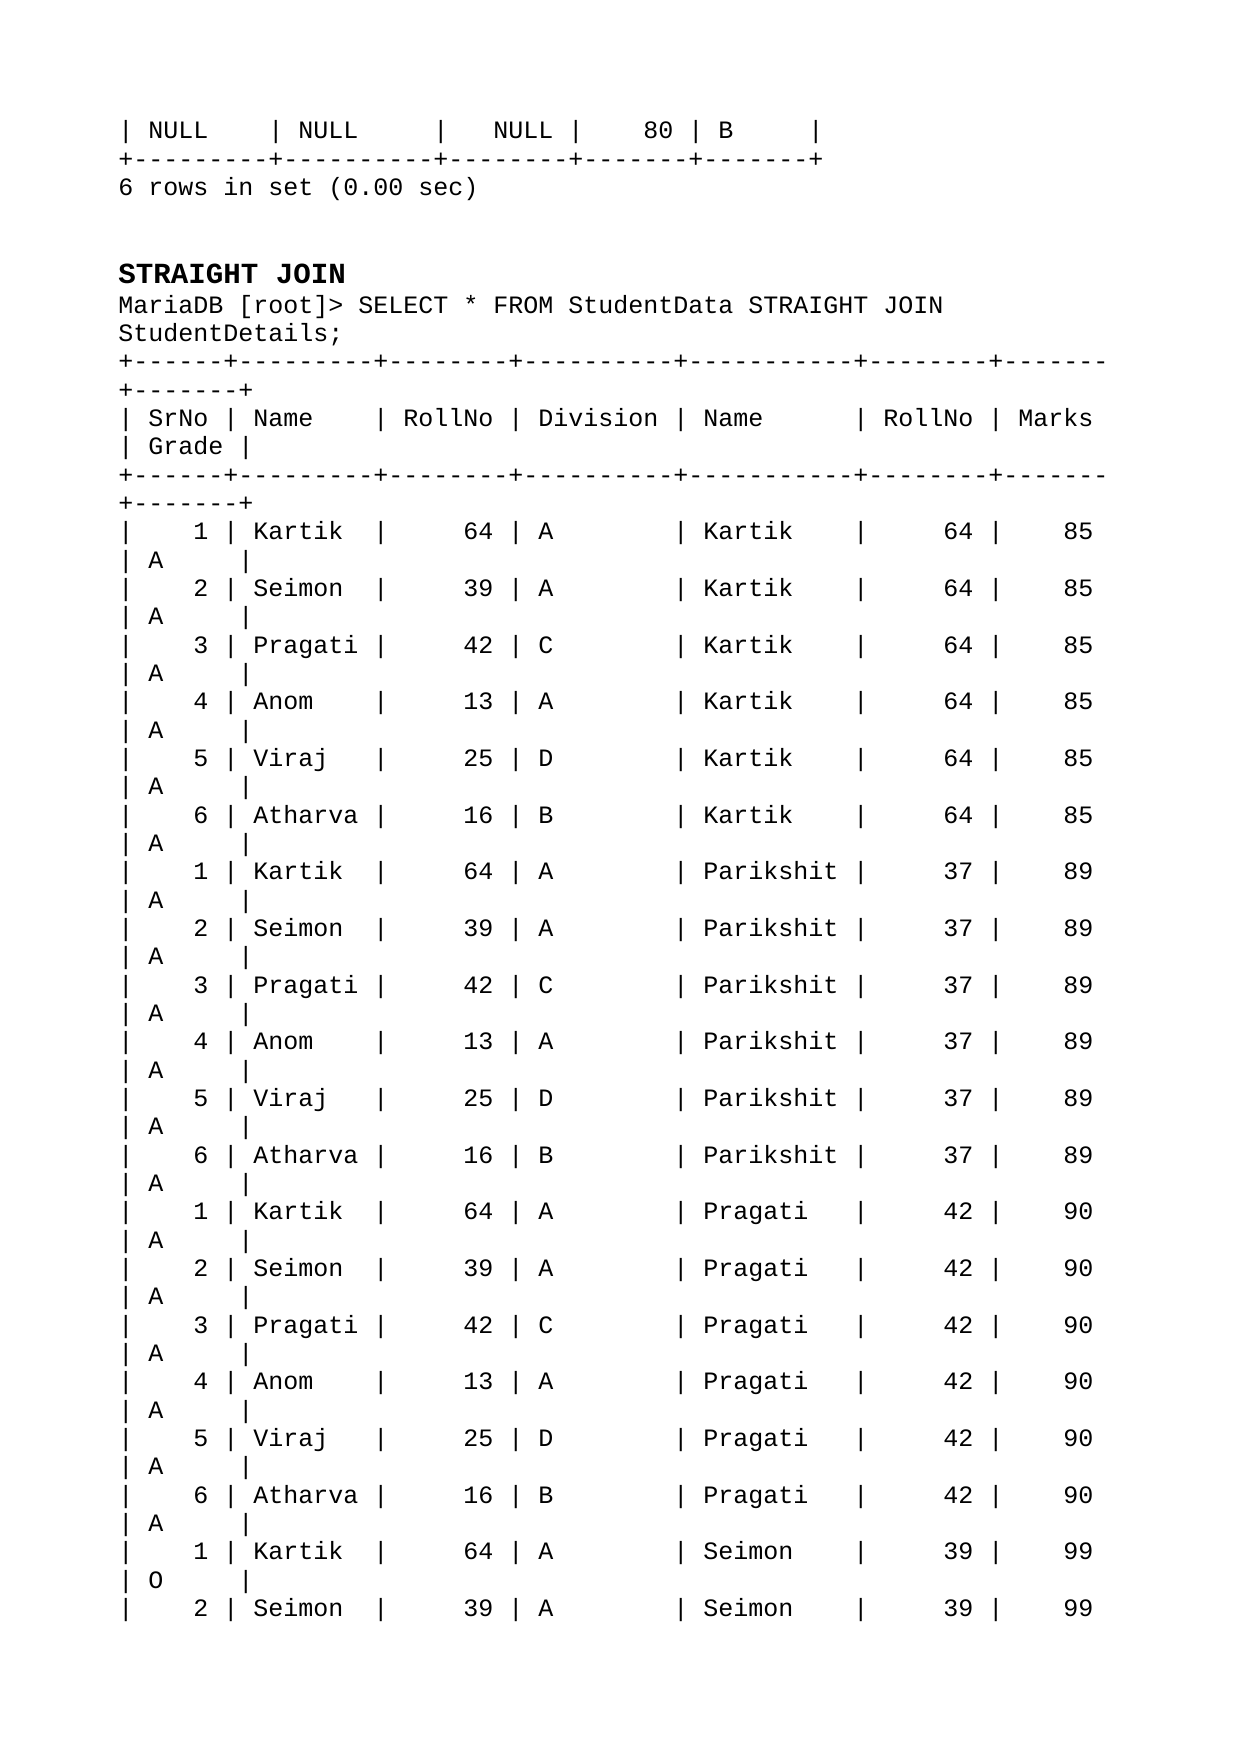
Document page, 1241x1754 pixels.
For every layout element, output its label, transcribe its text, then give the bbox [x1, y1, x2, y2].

text | 3 | Pragati | 42 | C | Pragati | 42 | 90 | A | [118, 1312, 1122, 1369]
text +---------+----------+--------+-------+-------+ [118, 146, 1122, 175]
text | 6 | Atharva | 16 | B | Kartik | 64 | 85 | A | [118, 802, 1122, 859]
text STRAIGHT JOIN [118, 259, 1122, 292]
text | 6 | Atharva | 16 | B | Parikshit | 37 | 89 | A | [118, 1142, 1122, 1199]
text | 5 | Viraj | 25 | D | Pragati | 42 | 90 | A | [118, 1426, 1122, 1482]
text | 4 | Anom | 13 | A | Kartik | 64 | 85 | A | [118, 689, 1122, 746]
text | SrNo | Name | RollNo | Division | Name | RollNo | Marks | Grade | [118, 406, 1122, 462]
text | 1 | Kartik | 64 | A | Pragati | 42 | 90 | A | [118, 1199, 1122, 1256]
text | 1 | Kartik | 64 | A | Kartik | 64 | 85 | A | [118, 519, 1122, 576]
text | 3 | Pragati | 42 | C | Kartik | 64 | 85 | A | [118, 632, 1122, 689]
text | 1 | Kartik | 64 | A | Parikshit | 37 | 89 | A | [118, 859, 1122, 916]
text | 5 | Viraj | 25 | D | Kartik | 64 | 85 | A | [118, 746, 1122, 802]
text 6 rows in set (0.00 sec) [118, 175, 1122, 203]
text | 5 | Viraj | 25 | D | Parikshit | 37 | 89 | A | [118, 1086, 1122, 1142]
text | 1 | Kartik | 64 | A | Seimon | 39 | 99 | O | [118, 1539, 1122, 1596]
text | 2 | Seimon | 39 | A | Seimon | 39 | 99 [118, 1596, 1122, 1624]
text | 3 | Pragati | 42 | C | Parikshit | 37 | 89 | A | [118, 972, 1122, 1029]
text | 4 | Anom | 13 | A | Pragati | 42 | 90 | A | [118, 1369, 1122, 1426]
text +------+---------+--------+----------+-----------+--------+-------+-------+ [118, 349, 1122, 406]
text MariaDB [root]> SELECT * FROM StudentData STRAIGHT JOIN StudentDetails; [118, 292, 1122, 349]
text | NULL | NULL | NULL | 80 | B | [118, 118, 1122, 146]
text | 2 | Seimon | 39 | A | Pragati | 42 | 90 | A | [118, 1256, 1122, 1312]
text | 4 | Anom | 13 | A | Parikshit | 37 | 89 | A | [118, 1029, 1122, 1086]
text | 2 | Seimon | 39 | A | Kartik | 64 | 85 | A | [118, 576, 1122, 632]
text +------+---------+--------+----------+-----------+--------+-------+-------+ [118, 462, 1122, 519]
text | 6 | Atharva | 16 | B | Pragati | 42 | 90 | A | [118, 1482, 1122, 1539]
text | 2 | Seimon | 39 | A | Parikshit | 37 | 89 | A | [118, 916, 1122, 972]
